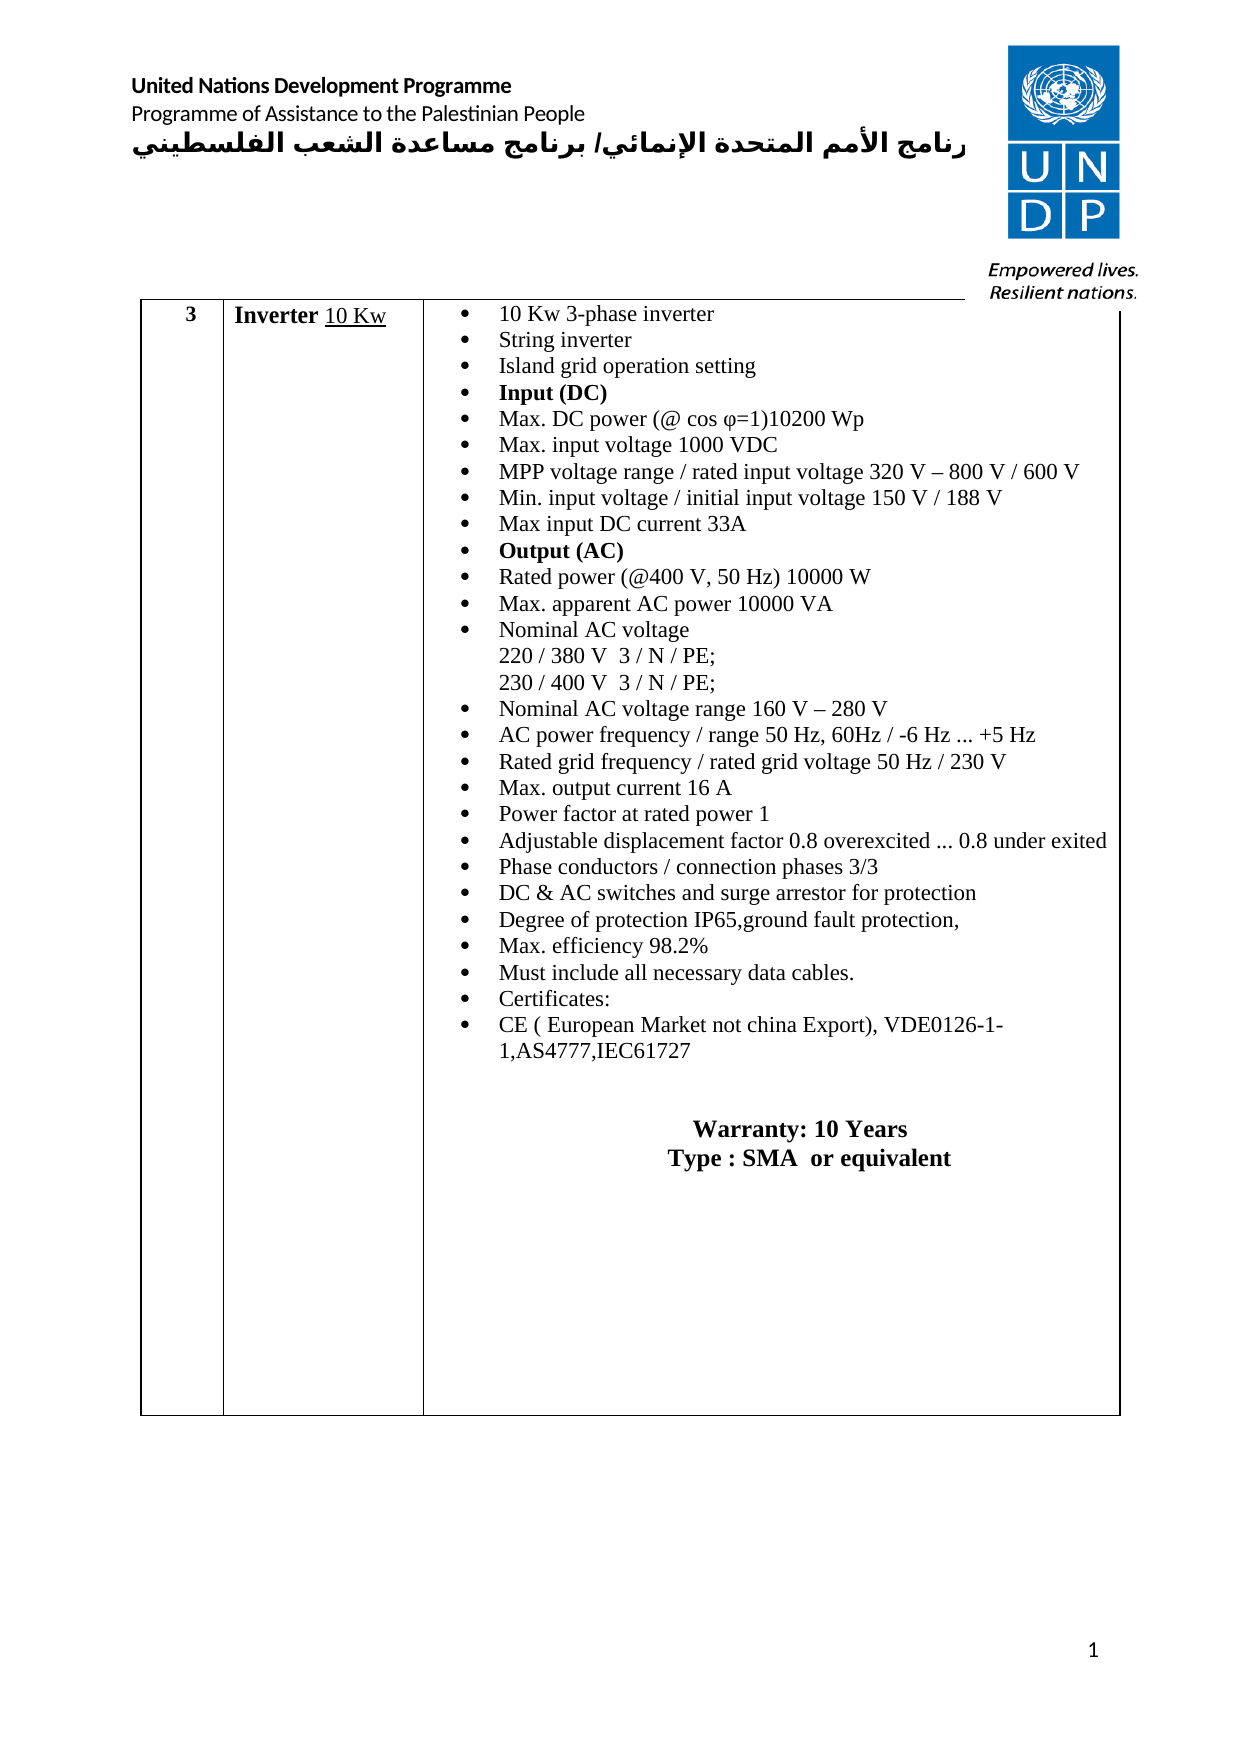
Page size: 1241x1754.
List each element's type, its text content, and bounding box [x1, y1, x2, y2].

picture [980, 39, 1143, 304]
table_cell 3 [142, 300, 223, 1415]
table_cell 10 Kw 3-phase inverter String inverter Island grid operation setting Input (DC) Max. DC power (@ cos φ=1)10200 Wp Max. input voltage 1000 VDC MPP voltage range / rated input voltage 320 V – 800 V / 600 V Min. input voltage / initial input voltage 150 V / 188 V Max input DC current 33A Output (AC) Rated power (@400 V, 50 Hz) 10000 W Max. apparent AC power 10000 VA Nominal AC voltage 220 / 380 V 3 / N / PE; 230 / 400 V 3 / N / PE; Nominal AC voltage range 160 V – 280 V AC power frequency / range 50 Hz, 60Hz / -6 Hz ... +5 Hz Rated grid frequency / rated grid voltage 50 Hz / 230 V Max. output current 16 A Power factor at rated power 1 Adjustable displacement factor 0.8 overexcited ... 0.8 under exited Phase conductors / connection phases 3/3 DC & AC switches and surge arrestor for protection Degree of protection IP65,ground fault protection, Max. efficiency 98.2% Must include all necessary data cables. Certificates: CE ( European Market not china Export), VDE0126-1-1,AS4777,IEC61727 Warranty: 10 Years Type : SMA or equivalent [424, 300, 1119, 1415]
table_cell Inverter 10 Kw [224, 300, 423, 1415]
